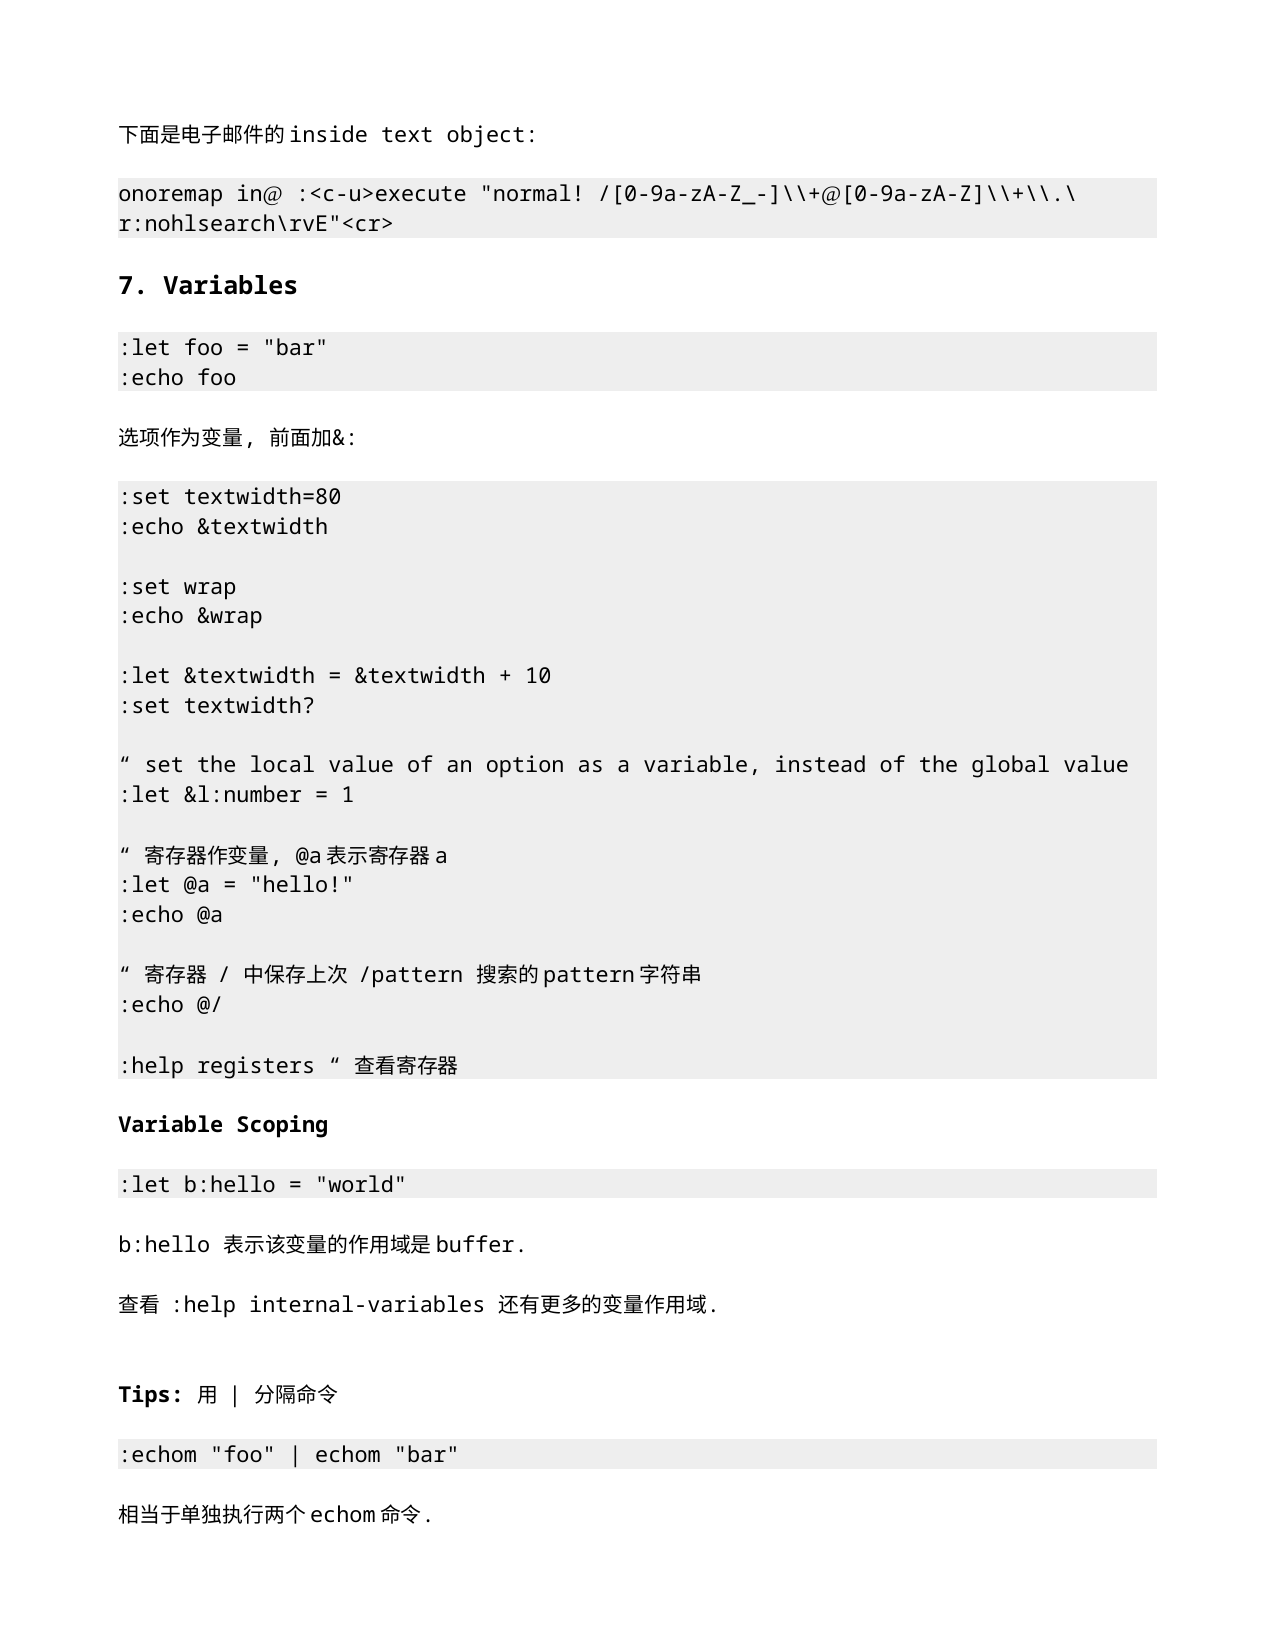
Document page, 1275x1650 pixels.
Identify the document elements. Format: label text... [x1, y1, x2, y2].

text Tips: 用 | 分隔命令 [118, 1379, 1157, 1409]
text :let &textwidth = &textwidth + 10 [118, 660, 1157, 690]
text “ set the local value of an option as a variable, instead of the global value [118, 749, 1157, 779]
text :let foo = "bar" [118, 332, 1157, 361]
text :let &l:number = 1 [118, 779, 1157, 809]
text 查看 :help internal-variables 还有更多的变量作用域. [118, 1289, 1157, 1319]
text “ 寄存器 / 中保存上次 /pattern 搜索的pattern字符串 [118, 959, 1157, 989]
text b:hello 表示该变量的作用域是buffer. [118, 1228, 1157, 1259]
text :echo &wrap [118, 601, 1157, 630]
text 下面是电子邮件的inside text object: [118, 118, 1157, 149]
text :let @a = "hello!" [118, 869, 1157, 899]
text onoremap in@ :<c-u>execute "normal! /[0-9a-zA-Z_-]\\+@[0-9a-zA-Z]\\+\\.\r:nohlsearch\rvE"<cr> [118, 178, 1157, 238]
text :set textwidth=80 [118, 481, 1157, 511]
text Variable Scoping [118, 1109, 1157, 1139]
text :echo @/ [118, 989, 1157, 1019]
text :set textwidth? [118, 690, 1157, 720]
text 选项作为变量, 前面加&: [118, 421, 1157, 452]
text :echo @a [118, 899, 1157, 929]
text :set wrap [118, 571, 1157, 601]
text :echom "foo" | echom "bar" [118, 1439, 1157, 1469]
text 相当于单独执行两个echom命令. [118, 1499, 1157, 1529]
text “ 寄存器作变量, @a表示寄存器a [118, 839, 1157, 869]
text :echo &textwidth [118, 511, 1157, 541]
text :echo foo [118, 361, 1157, 391]
text 7. Variables [118, 268, 1157, 302]
text :let b:hello = "world" [118, 1169, 1157, 1198]
text :help registers “ 查看寄存器 [118, 1049, 1157, 1079]
